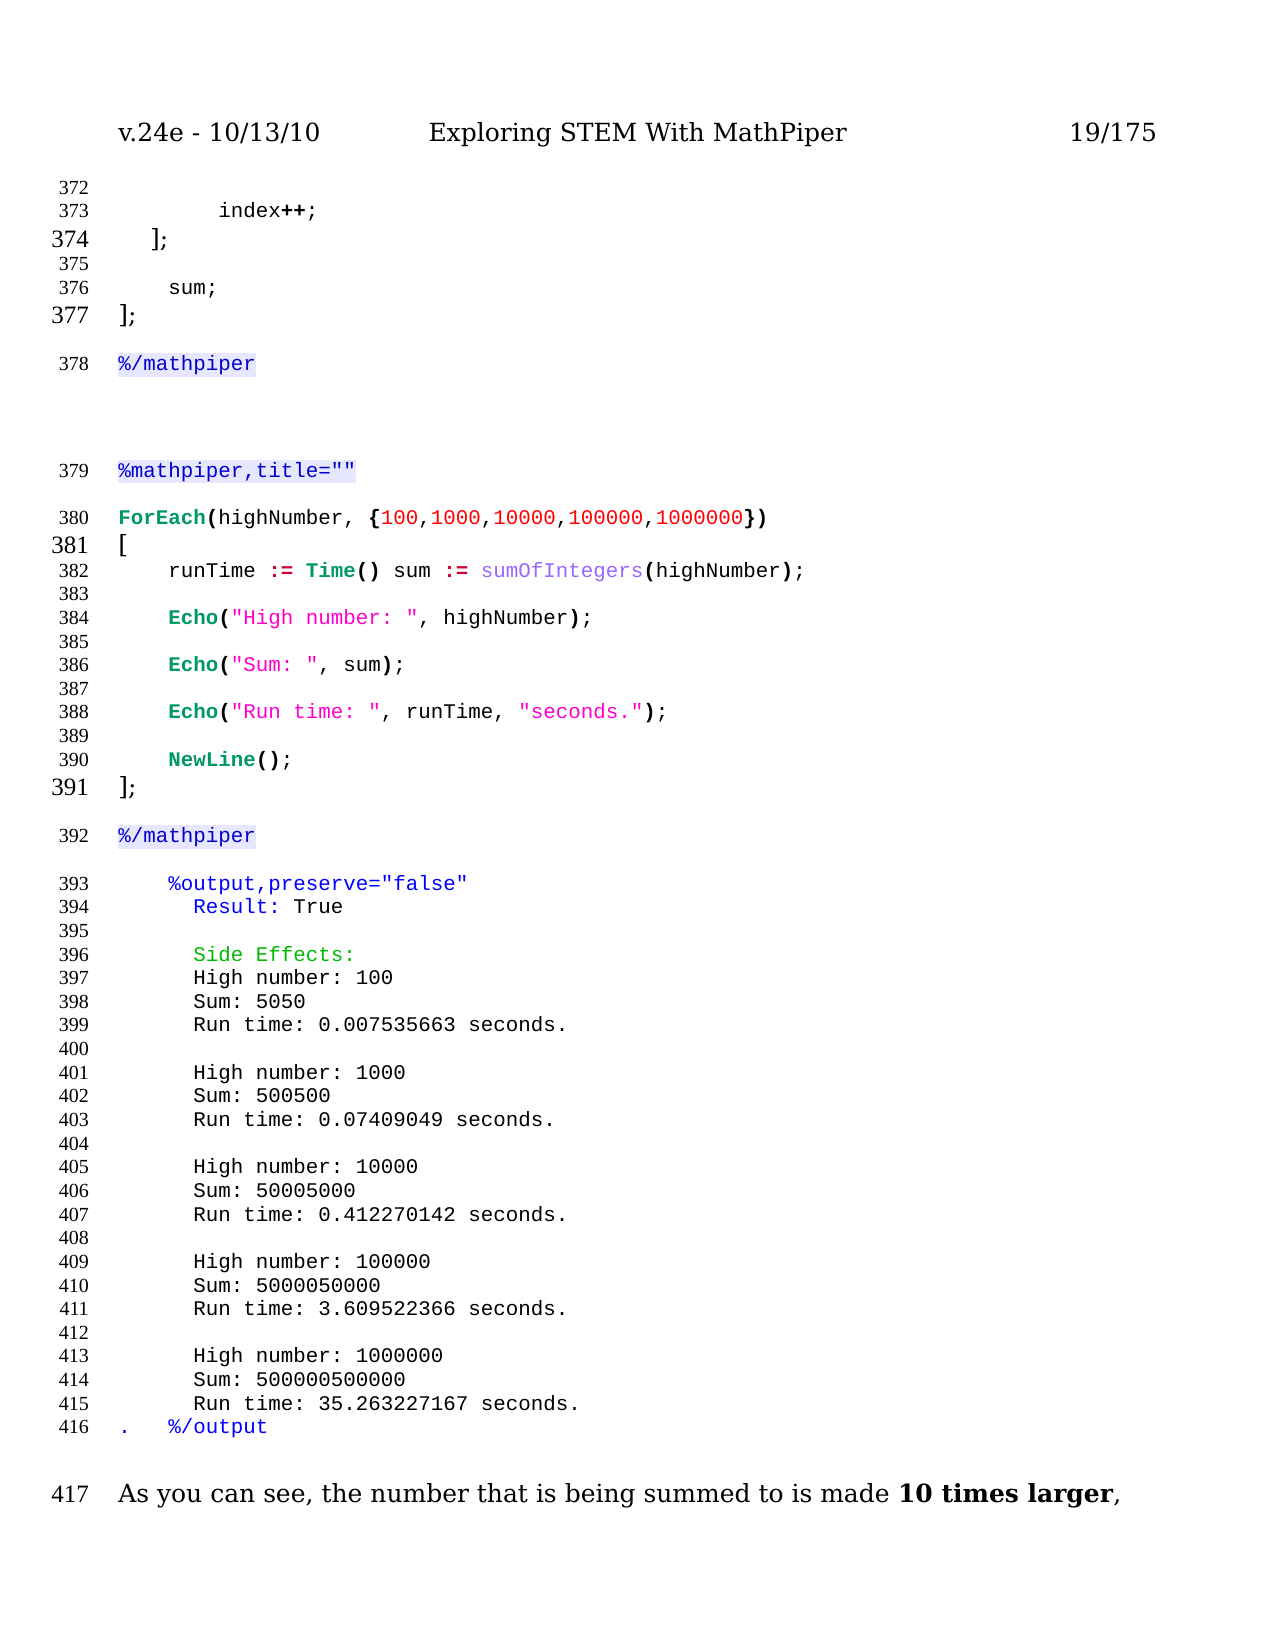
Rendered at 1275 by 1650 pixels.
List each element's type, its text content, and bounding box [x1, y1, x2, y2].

text ForEach(highNumber, {100,1000,10000,100000,1000000}) [118, 507, 1157, 531]
text High number: 10000 [118, 1156, 1157, 1180]
text Sum: 5050 [118, 991, 1157, 1014]
text ]; [118, 772, 1157, 802]
text Run time: 0.07409049 seconds. [118, 1109, 1157, 1133]
text Sum: 5000050000 [118, 1274, 1157, 1298]
text sum; [118, 277, 1157, 301]
text Echo("High number: ", highNumber); [118, 607, 1157, 631]
text . %/output [118, 1416, 1157, 1440]
text %output,preserve="false" [118, 873, 1157, 896]
text Run time: 3.609522366 seconds. [118, 1298, 1157, 1322]
text Echo("Sum: ", sum); [118, 654, 1157, 678]
text %mathpiper,title="" [118, 459, 1157, 483]
text Run time: 0.007535663 seconds. [118, 1014, 1157, 1038]
text As you can see, the number that is being summed to is made 10 times larger, [118, 1478, 1157, 1508]
text High number: 100 [118, 967, 1157, 991]
text Result: True [118, 896, 1157, 920]
text %/mathpiper [118, 825, 1157, 849]
text High number: 1000 [118, 1062, 1157, 1085]
text runTime := Time() sum := sumOfIntegers(highNumber); [118, 560, 1157, 583]
text Sum: 500000500000 [118, 1369, 1157, 1393]
text [ [118, 531, 1157, 560]
text ]; [118, 224, 1157, 253]
text ]; [118, 301, 1157, 330]
text High number: 100000 [118, 1251, 1157, 1274]
text High number: 1000000 [118, 1346, 1157, 1369]
text NewLine(); [118, 749, 1157, 772]
text Sum: 500500 [118, 1085, 1157, 1109]
text index++; [118, 200, 1157, 224]
text Run time: 0.412270142 seconds. [118, 1204, 1157, 1227]
text Sum: 50005000 [118, 1180, 1157, 1204]
text Side Effects: [118, 943, 1157, 967]
text Echo("Run time: ", runTime, "seconds."); [118, 702, 1157, 725]
text Run time: 35.263227167 seconds. [118, 1393, 1157, 1416]
text %/mathpiper [118, 353, 1157, 377]
